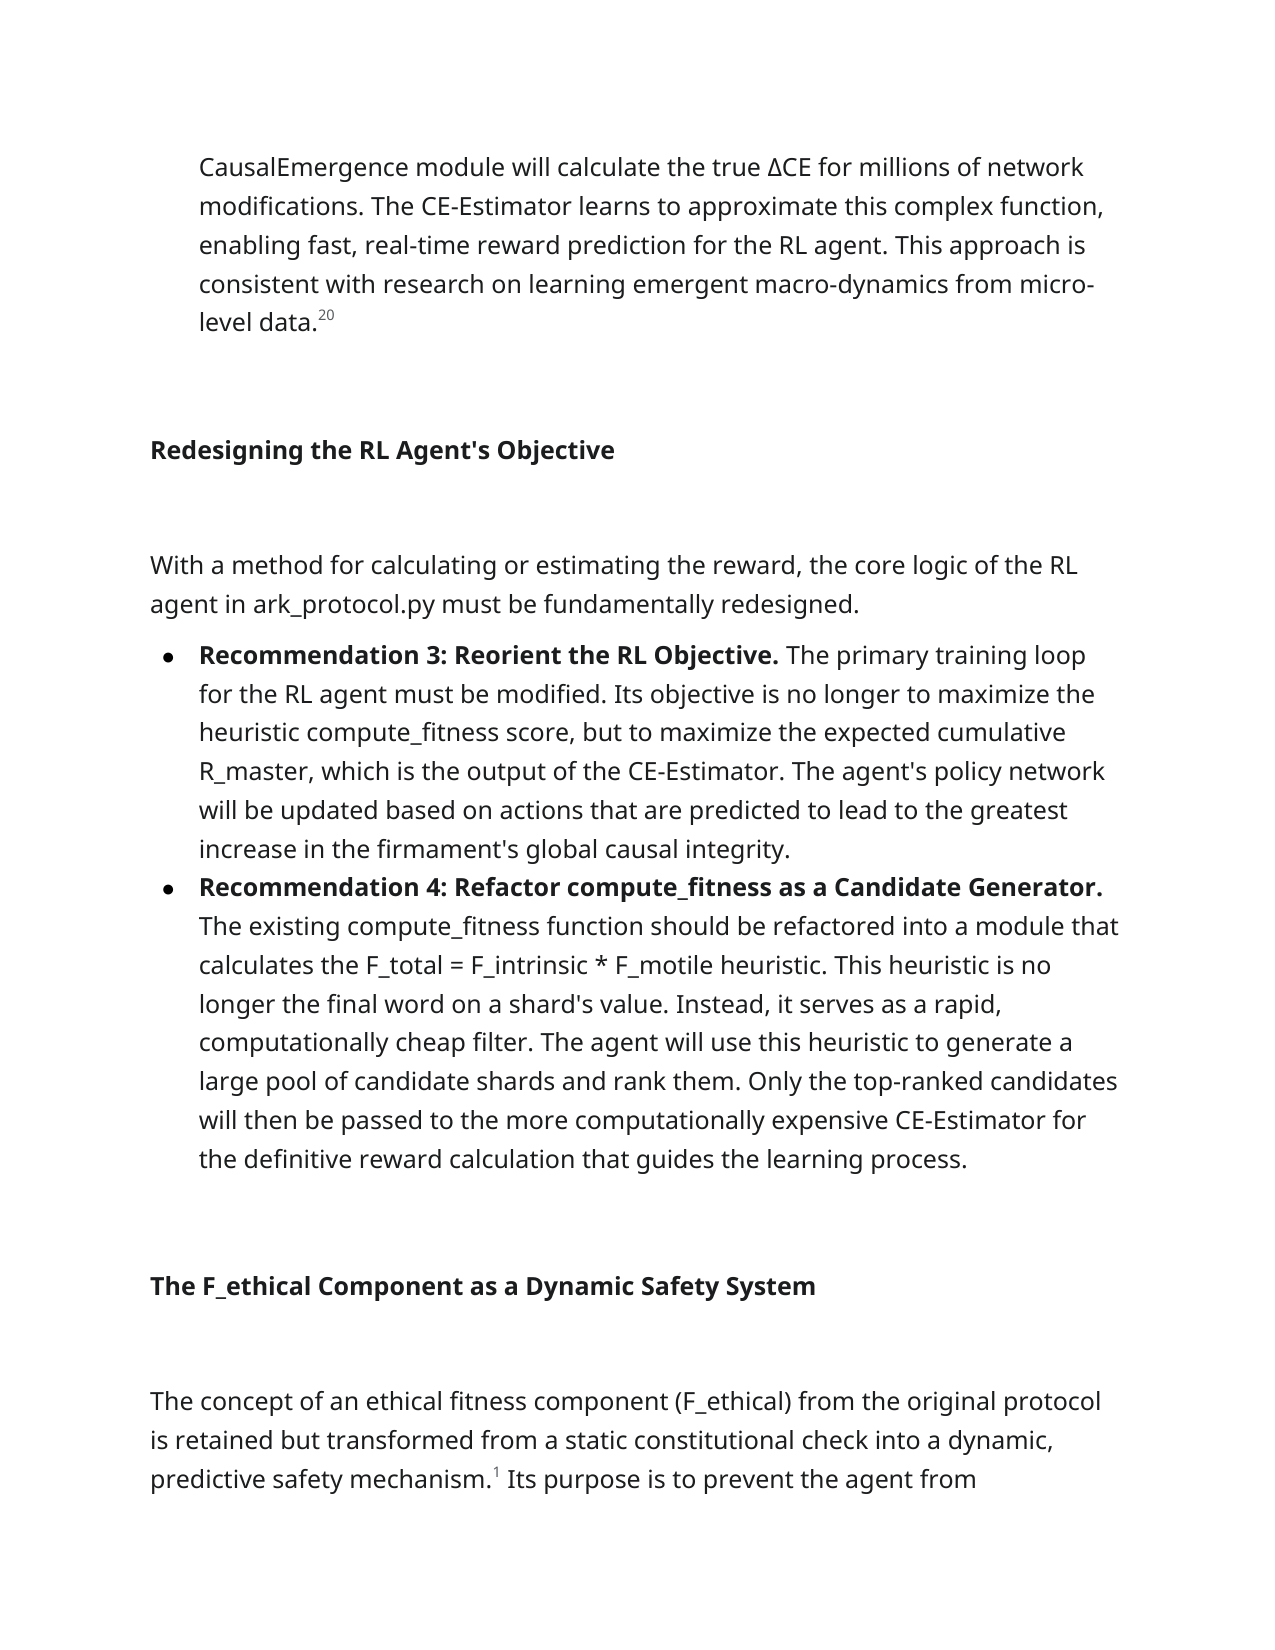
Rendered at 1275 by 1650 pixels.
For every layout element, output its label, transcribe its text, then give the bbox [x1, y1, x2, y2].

list Recommendation 4: Refactor compute_fitness as a Candidate Generator. The existing compute_fitness function should be refactored into a module that calculates the F_total = F_intrinsic * F_motile heuristic. This heuristic is no longer the final word on a shard's value. Instead, it serves as a rapid, computationally cheap filter. The agent will use this heuristic to generate a large pool of candidate shards and rank them. Only the top-ranked candidates will then be passed to the more computationally expensive CE-Estimator for the definitive reward calculation that guides the learning process. [161, 870, 1125, 1175]
text With a method for calculating or estimating the reward, the core logic of the RL agent in ark_protocol.py must be fundamentally redesigned. [150, 547, 1125, 620]
subtitle Redesigning the RL Agent's Objective [150, 432, 1125, 467]
list CausalEmergence module will calculate the true ΔCE for millions of network modifications. The CE-Estimator learns to approximate this complex function, enabling fast, real-time reward prediction for the RL agent. This approach is consistent with research on learning emergent macro-dynamics from micro-level data.20 [161, 150, 1125, 339]
list Recommendation 3: Reorient the RL Objective. The primary training loop for the RL agent must be modified. Its objective is no longer to maximize the heuristic compute_fitness score, but to maximize the expected cumulative R_master, which is the output of the CE-Estimator. The agent's policy network will be updated based on actions that are predicted to lead to the greatest increase in the firmament's global causal integrity. [161, 637, 1125, 865]
subtitle The F_ethical Component as a Dynamic Safety System [150, 1269, 1125, 1303]
text The concept of an ethical fitness component (F_ethical) from the original protocol is retained but transformed from a static constitutional check into a dynamic, predictive safety mechanism.1 Its purpose is to prevent the agent from [150, 1384, 1125, 1495]
